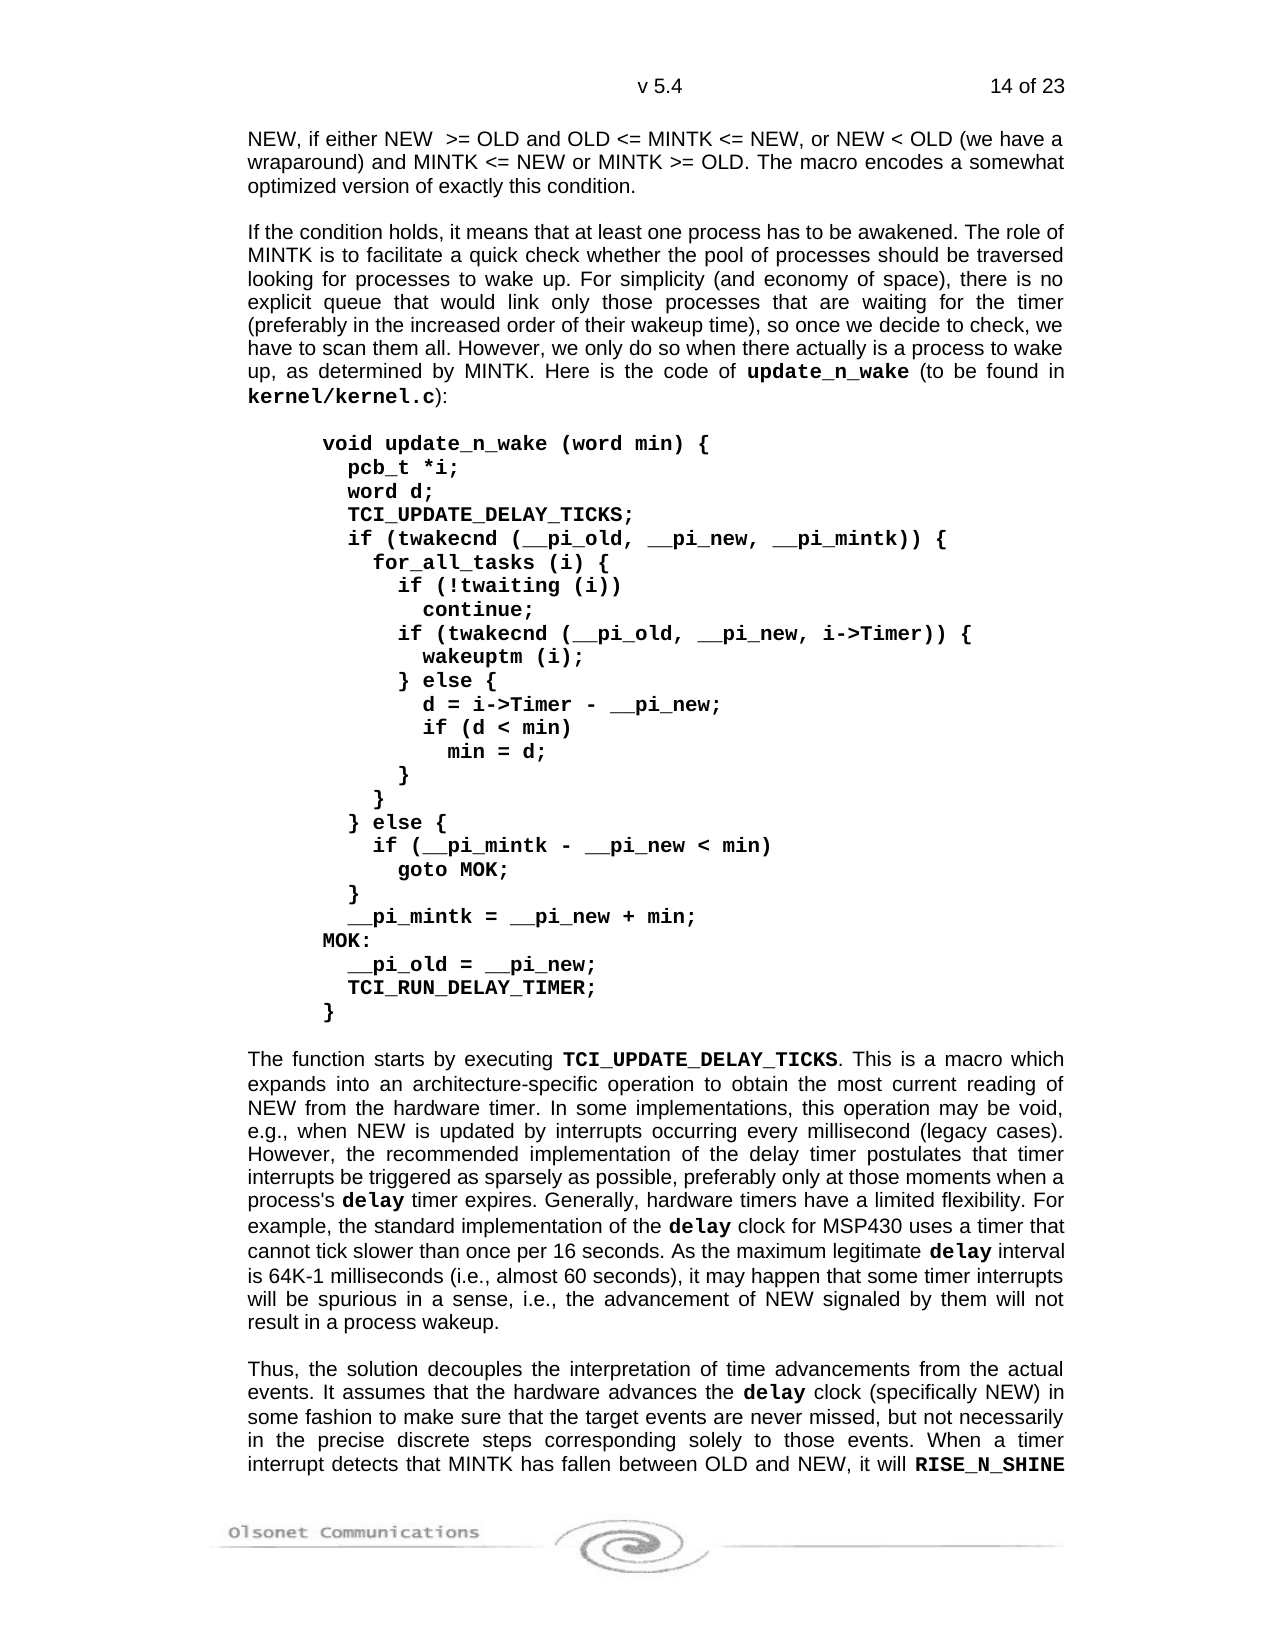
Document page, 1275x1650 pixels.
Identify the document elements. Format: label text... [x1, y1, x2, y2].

text Thus, the solution decouples the interpretation of time advancements from the actual events. It assumes that the hardware advances the delay clock (specifically NEW) in some fashion to make sure that the target events are never missed, but not necessarily in the precise discrete steps corresponding solely to those events. When a timer interrupt detects that MINTK has fallen between OLD and NEW, it will RISE_N_SHINE [247, 1357, 1065, 1477]
text if (!twaiting (i)) [247, 575, 1065, 599]
picture [210, 1504, 1065, 1596]
text NEW, if either NEW >= OLD and OLD <= MINTK <= NEW, or NEW < OLD (we have a wraparound) and MINTK <= NEW or MINTK >= OLD. The macro encodes a somewhat optimized version of exactly this condition. [247, 128, 1065, 197]
text } else { [247, 812, 1065, 835]
text __pi_old = __pi_new; [247, 954, 1065, 977]
text } [247, 788, 1065, 812]
text if (twakecnd (__pi_old, __pi_new, __pi_mintk)) { [247, 528, 1065, 552]
text void update_n_wake (word min) { [247, 433, 1065, 457]
text wakeuptm (i); [247, 646, 1065, 670]
text goto MOK; [247, 859, 1065, 883]
text min = d; [247, 741, 1065, 764]
text } [247, 883, 1065, 906]
text pcb_t *i; [247, 457, 1065, 481]
text If the condition holds, it means that at least one process has to be awakened. The role of MINTK is to facilitate a quick check whether the pool of processes should be traversed looking for processes to wake up. For simplicity (and economy of space), there is no explicit queue that would link only those processes that are waiting for the timer (preferably in the increased order of their wakeup time), so once we decide to check, we have to scan them all. However, we only do so when there actually is a process to wake up, as determined by MINTK. Here is the code of update_n_wake (to be found in kernel/kernel.c): [247, 221, 1065, 410]
text if (twakecnd (__pi_old, __pi_new, i->Timer)) { [247, 623, 1065, 646]
text if (__pi_mintk - __pi_new < min) [247, 835, 1065, 859]
text word d; [247, 481, 1065, 504]
text MOK: [247, 930, 1065, 954]
text continue; [247, 599, 1065, 623]
text __pi_mintk = __pi_new + min; [247, 906, 1065, 930]
text TCI_UPDATE_DELAY_TICKS; [247, 504, 1065, 528]
text for_all_tasks (i) { [247, 552, 1065, 575]
text } [247, 1001, 1065, 1024]
text } [247, 764, 1065, 788]
text if (d < min) [247, 717, 1065, 741]
text TCI_RUN_DELAY_TIMER; [247, 977, 1065, 1001]
text } else { [247, 670, 1065, 693]
text d = i->Timer - __pi_new; [247, 693, 1065, 717]
text The function starts by executing TCI_UPDATE_DELAY_TICKS. This is a macro which expands into an architecture-specific operation to obtain the most current reading of NEW from the hardware timer. In some implementations, this operation may be void, e.g., when NEW is updated by interrupts occurring every millisecond (legacy cases). However, the recommended implementation of the delay timer postulates that timer interrupts be triggered as sparsely as possible, preferably only at those moments when a process's delay timer expires. Generally, hardware timers have a limited flexibility. For example, the standard implementation of the delay clock for MSP430 uses a timer that cannot tick slower than once per 16 seconds. As the maximum legitimate delay interval is 64K-1 milliseconds (i.e., almost 60 seconds), it may happen that some timer interrupts will be spurious in a sense, i.e., the advancement of NEW signaled by them will not result in a process wakeup. [247, 1048, 1065, 1334]
